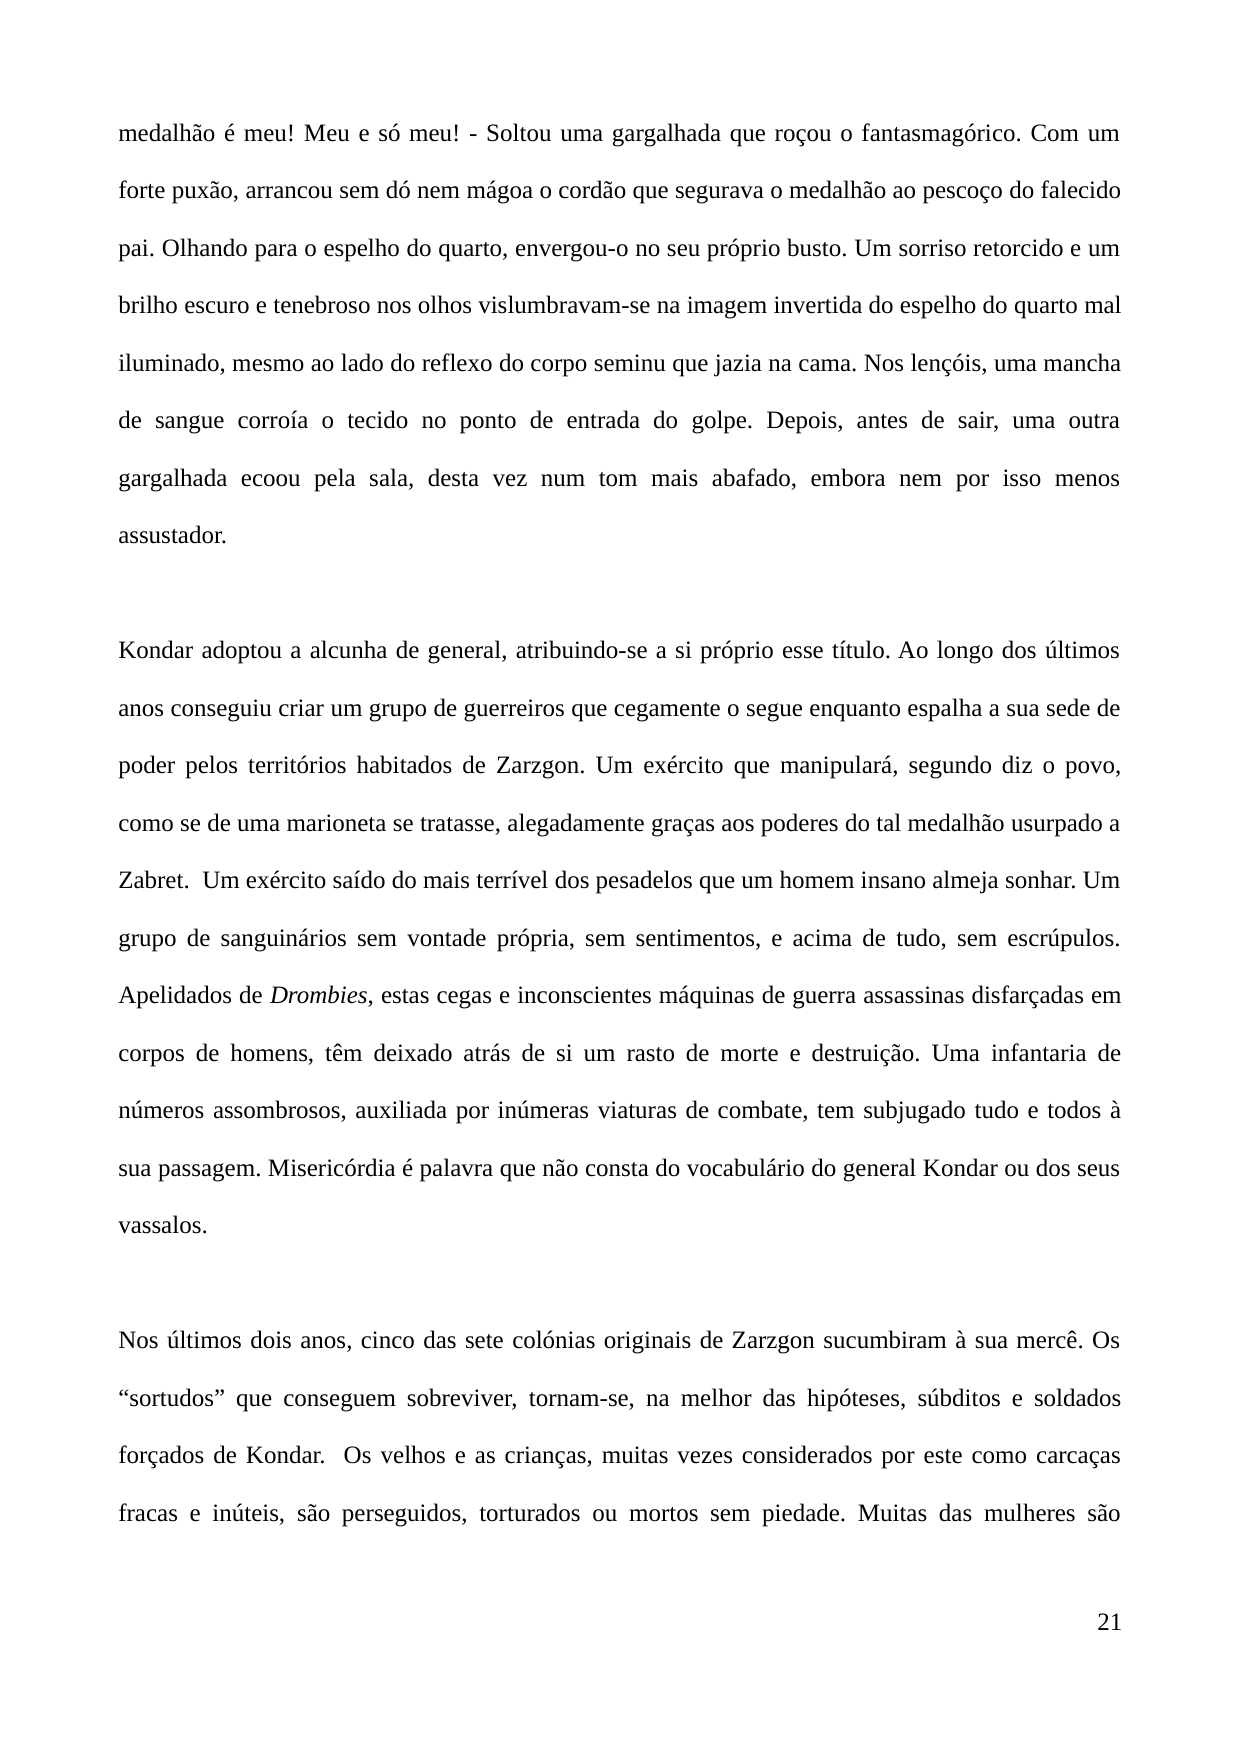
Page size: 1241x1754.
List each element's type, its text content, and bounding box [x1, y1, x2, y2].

text Kondar adoptou a alcunha de general, atribuindo-se a si próprio esse título. Ao longo dos últimos anos conseguiu criar um grupo de guerreiros que cegamente o segue enquanto espalha a sua sede de poder pelos territórios habitados de Zarzgon. Um exército que manipulará, segundo diz o povo, como se de uma marioneta se tratasse, alegadamente graças aos poderes do tal medalhão usurpado a Zabret. Um exército saído do mais terrível dos pesadelos que um homem insano almeja sonhar. Um grupo de sanguinários sem vontade própria, sem sentimentos, e acima de tudo, sem escrúpulos. Apelidados de Drombies, estas cegas e inconscientes máquinas de guerra assassinas disfarçadas em corpos de homens, têm deixado atrás de si um rasto de morte e destruição. Uma infantaria de números assombrosos, auxiliada por inúmeras viaturas de combate, tem subjugado tudo e todos à sua passagem. Misericórdia é palavra que não consta do vocabulário do general Kondar ou dos seus vassalos. [118, 636, 1122, 1239]
text Nos últimos dois anos, cinco das sete colónias originais de Zarzgon sucumbiram à sua mercê. Os “sortudos” que conseguem sobreviver, tornam-se, na melhor das hipóteses, súbditos e soldados forçados de Kondar. Os velhos e as crianças, muitas vezes considerados por este como carcaças fracas e inúteis, são perseguidos, torturados ou mortos sem piedade. Muitas das mulheres são [118, 1326, 1122, 1527]
text medalhão é meu! Meu e só meu! - Soltou uma gargalhada que roçou o fantasmagórico. Com um forte puxão, arrancou sem dó nem mágoa o cordão que segurava o medalhão ao pescoço do falecido pai. Olhando para o espelho do quarto, envergou-o no seu próprio busto. Um sorriso retorcido e um brilho escuro e tenebroso nos olhos vislumbravam-se na imagem invertida do espelho do quarto mal iluminado, mesmo ao lado do reflexo do corpo seminu que jazia na cama. Nos lençóis, uma mancha de sangue corroía o tecido no ponto de entrada do golpe. Depois, antes de sair, uma outra gargalhada ecoou pela sala, desta vez num tom mais abafado, embora nem por isso menos assustador. [118, 118, 1122, 549]
